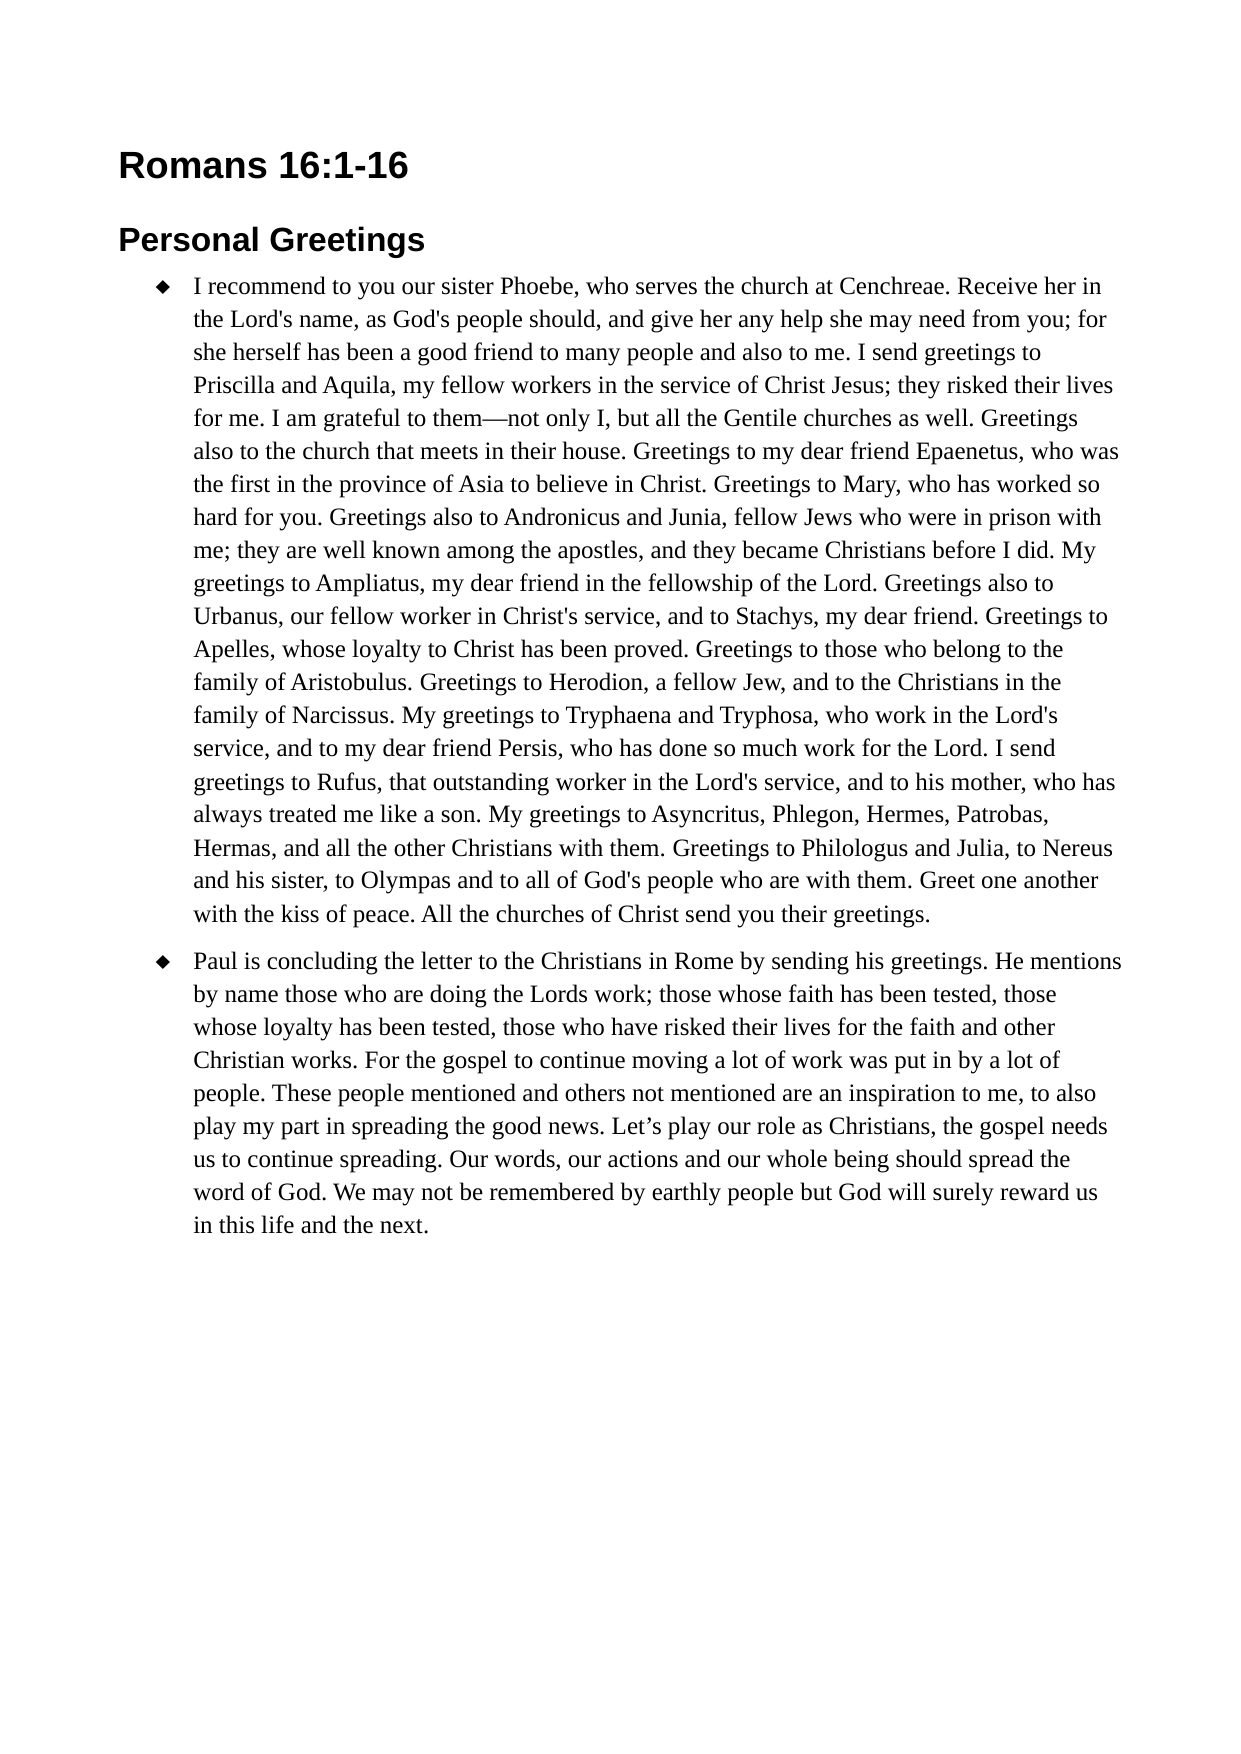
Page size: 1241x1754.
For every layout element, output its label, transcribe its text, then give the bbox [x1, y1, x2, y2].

list I recommend to you our sister Phoebe, who serves the church at Cenchreae. Receive her in the Lord's name, as God's people should, and give her any help she may need from you; for she herself has been a good friend to many people and also to me. I send greetings to Priscilla and Aquila, my fellow workers in the service of Christ Jesus; they risked their lives for me. I am grateful to them—not only I, but all the Gentile churches as well. Greetings also to the church that meets in their house. Greetings to my dear friend Epaenetus, who was the first in the province of Asia to believe in Christ. Greetings to Mary, who has worked so hard for you. Greetings also to Andronicus and Junia, fellow Jews who were in prison with me; they are well known among the apostles, and they became Christians before I did. My greetings to Ampliatus, my dear friend in the fellowship of the Lord. Greetings also to Urbanus, our fellow worker in Christ's service, and to Stachys, my dear friend. Greetings to Apelles, whose loyalty to Christ has been proved. Greetings to those who belong to the family of Aristobulus. Greetings to Herodion, a fellow Jew, and to the Christians in the family of Narcissus. My greetings to Tryphaena and Tryphosa, who work in the Lord's service, and to my dear friend Persis, who has done so much work for the Lord. I send greetings to Rufus, that outstanding worker in the Lord's service, and to his mother, who has always treated me like a son. My greetings to Asyncritus, Phlegon, Hermes, Patrobas, Hermas, and all the other Christians with them. Greetings to Philologus and Julia, to Nereus and his sister, to Olympas and to all of God's people who are with them. Greet one another with the kiss of peace. All the churches of Christ send you their greetings. [156, 271, 1122, 927]
subtitle Romans 16:1-16 [118, 143, 1122, 187]
subtitle Personal Greetings [118, 220, 1122, 259]
list Paul is concluding the letter to the Christians in Rome by sending his greetings. He mentions by name those who are doing the Lords work; those whose faith has been tested, those whose loyalty has been tested, those who have risked their lives for the faith and other Christian works. For the gospel to continue moving a lot of work was put in by a lot of people. These people mentioned and others not mentioned are an inspiration to me, to also play my part in spreading the good news. Let’s play our role as Christians, the gospel needs us to continue spreading. Our words, our actions and our whole being should spread the word of God. We may not be remembered by earthly people but God will surely reward us in this life and the next. [156, 946, 1122, 1239]
